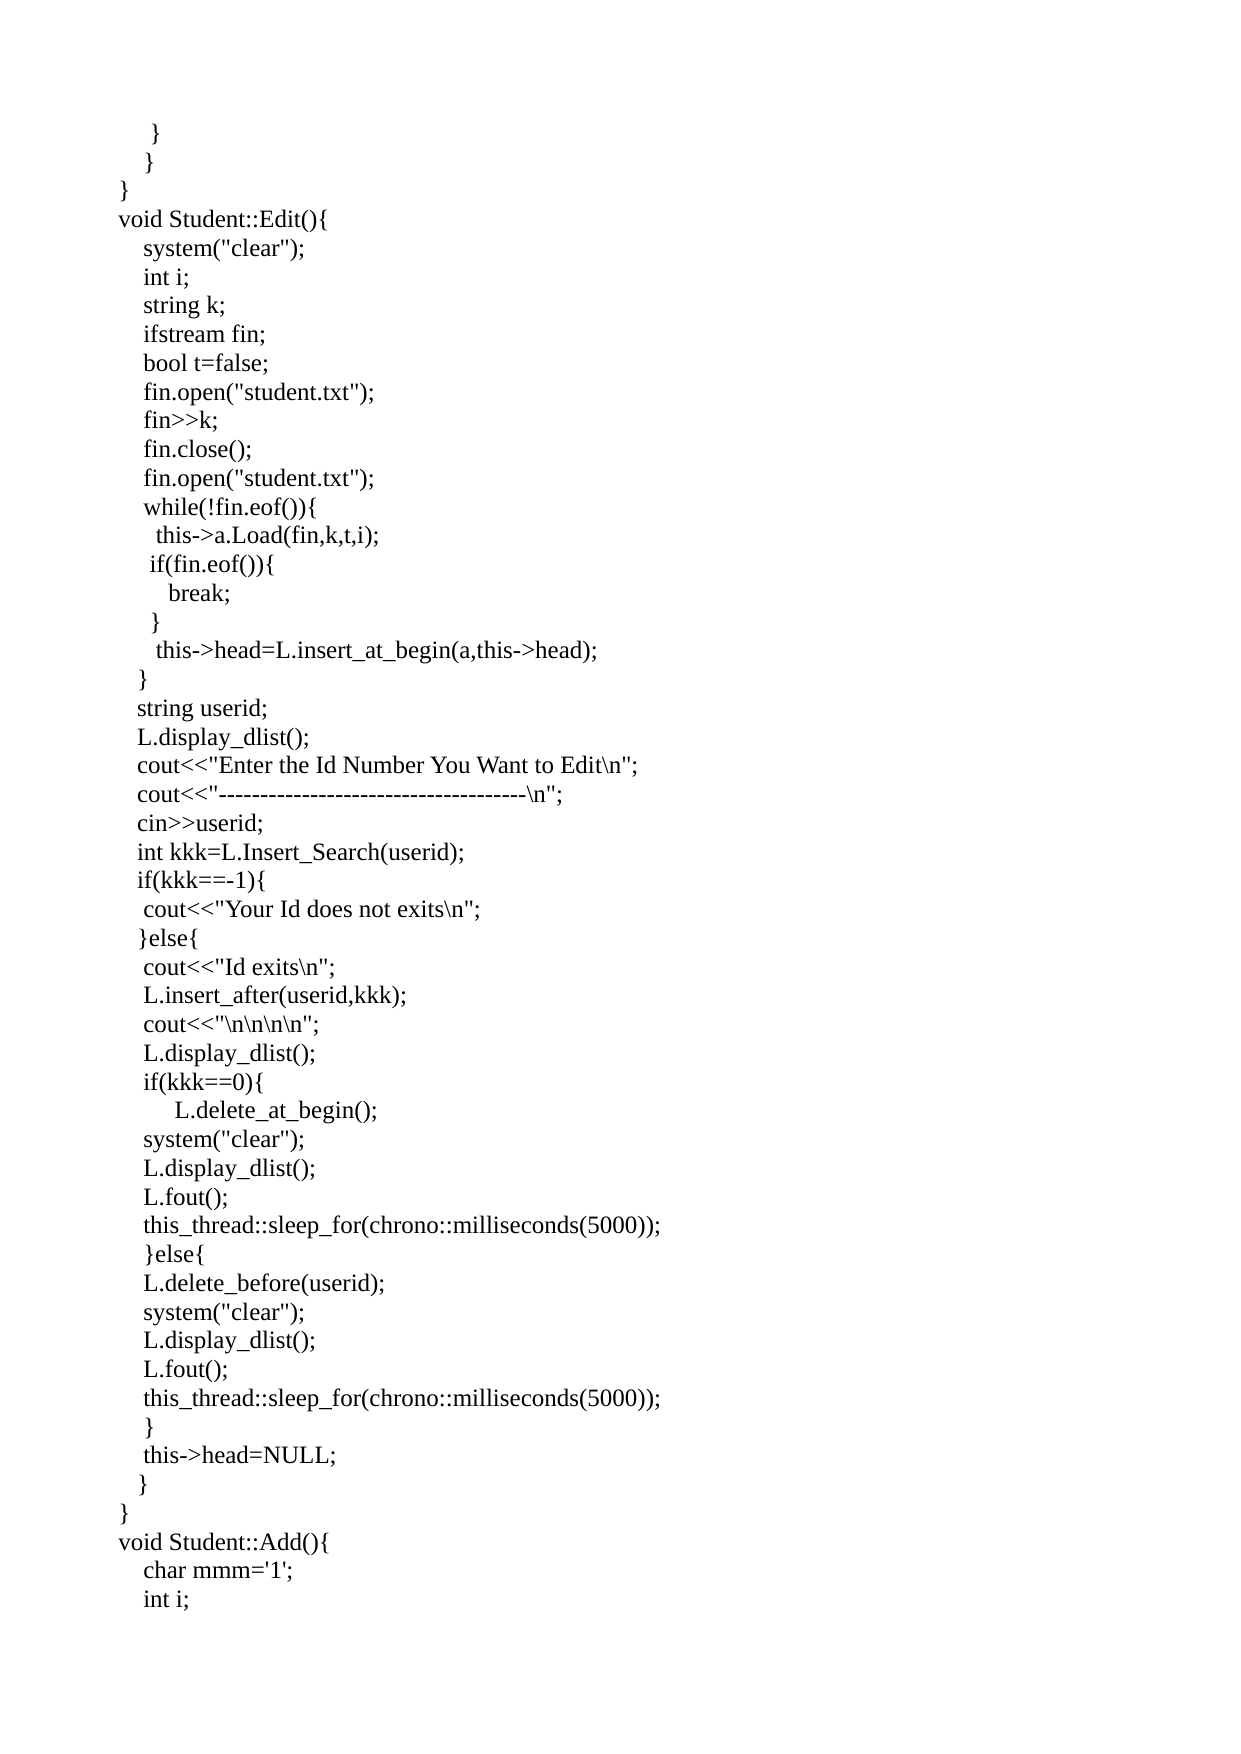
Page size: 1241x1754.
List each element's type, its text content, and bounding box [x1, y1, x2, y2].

text L.insert_after(userid,kkk); [118, 981, 1122, 1009]
text L.delete_before(userid); [118, 1268, 1122, 1297]
text this_thread::sleep_for(chrono::milliseconds(5000)); [118, 1211, 1122, 1239]
text } [118, 1469, 1122, 1498]
text ifstream fin; [118, 319, 1122, 348]
text L.display_dlist(); [118, 1326, 1122, 1354]
text L.fout(); [118, 1354, 1122, 1383]
text }else{ [118, 923, 1122, 952]
text cin>>userid; [118, 808, 1122, 837]
text fin.close(); [118, 434, 1122, 463]
text L.fout(); [118, 1182, 1122, 1211]
text cout<<"Enter the Id Number You Want to Edit\n"; [118, 751, 1122, 779]
text } [118, 664, 1122, 693]
text L.delete_at_begin(); [118, 1096, 1122, 1124]
text system("clear"); [118, 1124, 1122, 1153]
text break; [118, 578, 1122, 607]
text cout<<"Your Id does not exits\n"; [118, 894, 1122, 923]
text } [118, 118, 1122, 147]
text cout<<"Id exits\n"; [118, 952, 1122, 981]
text void Student::Edit(){ [118, 204, 1122, 233]
text } [118, 176, 1122, 204]
text fin.open("student.txt"); [118, 377, 1122, 406]
text int kkk=L.Insert_Search(userid); [118, 837, 1122, 866]
text L.display_dlist(); [118, 1038, 1122, 1067]
text if(kkk==0){ [118, 1067, 1122, 1096]
text while(!fin.eof()){ [118, 492, 1122, 521]
text cout<<"-------------------------------------\n"; [118, 779, 1122, 808]
text this->head=NULL; [118, 1441, 1122, 1469]
text if(kkk==-1){ [118, 866, 1122, 894]
text this_thread::sleep_for(chrono::milliseconds(5000)); [118, 1383, 1122, 1412]
text if(fin.eof()){ [118, 549, 1122, 578]
text int i; [118, 1584, 1122, 1613]
text this->head=L.insert_at_begin(a,this->head); [118, 636, 1122, 664]
text fin.open("student.txt"); [118, 463, 1122, 492]
text bool t=false; [118, 348, 1122, 377]
text L.display_dlist(); [118, 722, 1122, 751]
text char mmm='1'; [118, 1556, 1122, 1584]
text cout<<"\n\n\n\n"; [118, 1009, 1122, 1038]
text string userid; [118, 693, 1122, 722]
text } [118, 1498, 1122, 1527]
text this->a.Load(fin,k,t,i); [118, 521, 1122, 549]
text fin>>k; [118, 406, 1122, 434]
text system("clear"); [118, 1297, 1122, 1326]
text void Student::Add(){ [118, 1527, 1122, 1556]
text system("clear"); [118, 233, 1122, 262]
text }else{ [118, 1239, 1122, 1268]
text } [118, 147, 1122, 176]
text string k; [118, 291, 1122, 319]
text L.display_dlist(); [118, 1153, 1122, 1182]
text } [118, 607, 1122, 636]
text } [118, 1412, 1122, 1441]
text int i; [118, 262, 1122, 291]
